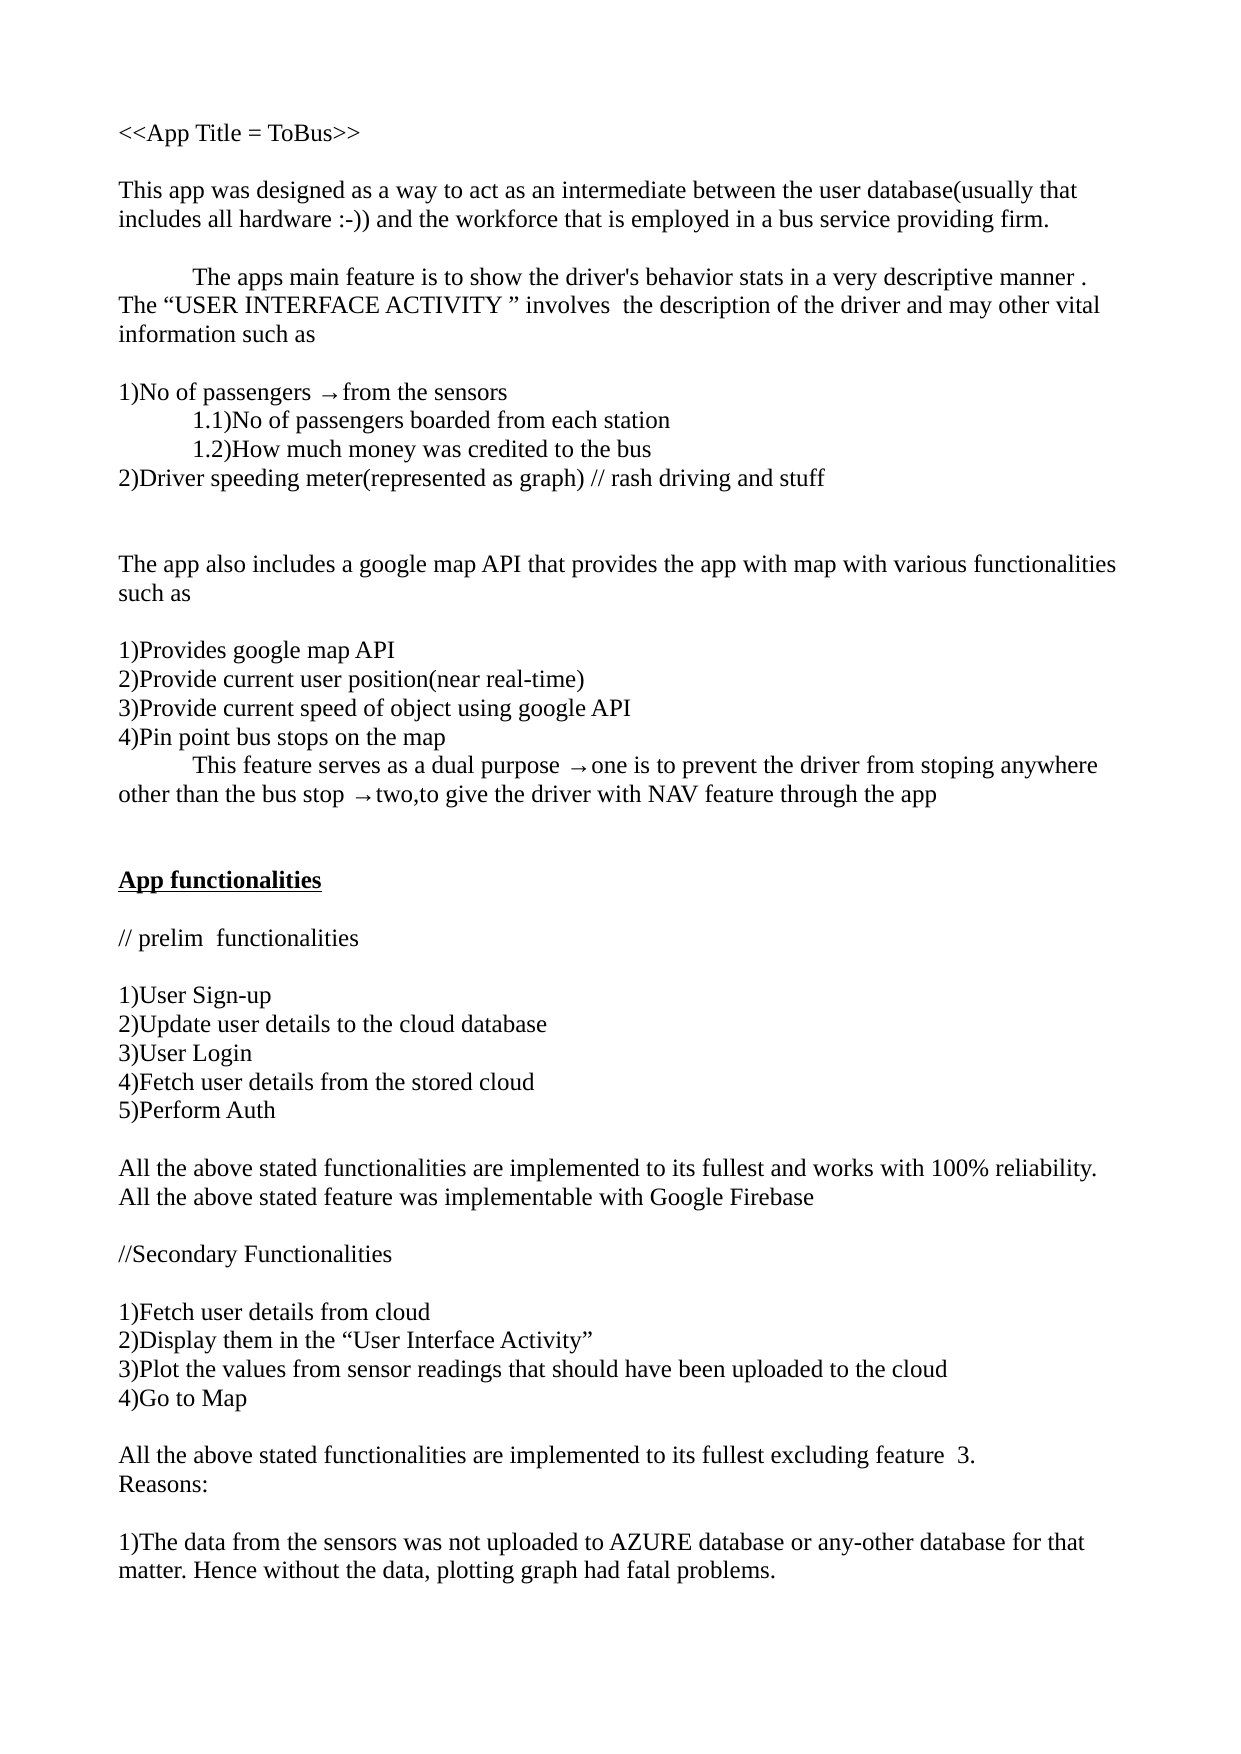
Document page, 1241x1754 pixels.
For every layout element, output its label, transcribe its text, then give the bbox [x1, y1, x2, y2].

text All the above stated functionalities are implemented to its fullest and works with 100% reliability. All the above stated feature was implementable with Google Firebase [118, 1153, 1122, 1211]
text 4)Pin point bus stops on the map [118, 722, 1122, 751]
text 1.2)How much money was credited to the bus [118, 434, 1122, 463]
text 1)Provides google map API [118, 636, 1122, 664]
text 2)Update user details to the cloud database [118, 1009, 1122, 1038]
text // prelim functionalities [118, 923, 1122, 952]
text 4)Go to Map [118, 1383, 1122, 1412]
text 1.1)No of passengers boarded from each station [118, 406, 1122, 434]
text 4)Fetch user details from the stored cloud [118, 1067, 1122, 1096]
text 1)The data from the sensors was not uploaded to AZURE database or any-other database for that matter. Hence without the data, plotting graph had fatal problems. [118, 1527, 1122, 1584]
text //Secondary Functionalities [118, 1239, 1122, 1268]
text 2)Driver speeding meter(represented as graph) // rash driving and stuff [118, 463, 1122, 492]
text The apps main feature is to show the driver's behavior stats in a very descriptive manner . [118, 262, 1122, 291]
text This app was designed as a way to act as an intermediate between the user database(usually that includes all hardware :-)) and the workforce that is employed in a bus service providing firm. [118, 176, 1122, 233]
text 1)User Sign-up [118, 981, 1122, 1009]
text 1)No of passengers →from the sensors [118, 377, 1122, 406]
text 3)Plot the values from sensor readings that should have been uploaded to the cloud [118, 1354, 1122, 1383]
text 5)Perform Auth [118, 1096, 1122, 1124]
text This feature serves as a dual purpose →one is to prevent the driver from stoping anywhere other than the bus stop →two,to give the driver with NAV feature through the app [118, 751, 1122, 808]
text The app also includes a google map API that provides the app with map with various functionalities [118, 549, 1122, 578]
text Reasons: [118, 1469, 1122, 1498]
text App functionalities [118, 866, 1122, 894]
text The “USER INTERFACE ACTIVITY ” involves the description of the driver and may other vital information such as [118, 291, 1122, 348]
text 2)Provide current user position(near real-time) [118, 664, 1122, 693]
text All the above stated functionalities are implemented to its fullest excluding feature 3. [118, 1441, 1122, 1469]
text 3)User Login [118, 1038, 1122, 1067]
text 2)Display them in the “User Interface Activity” [118, 1326, 1122, 1354]
text <<App Title = ToBus>> [118, 118, 1122, 147]
text such as [118, 578, 1122, 607]
text 1)Fetch user details from cloud [118, 1297, 1122, 1326]
text 3)Provide current speed of object using google API [118, 693, 1122, 722]
